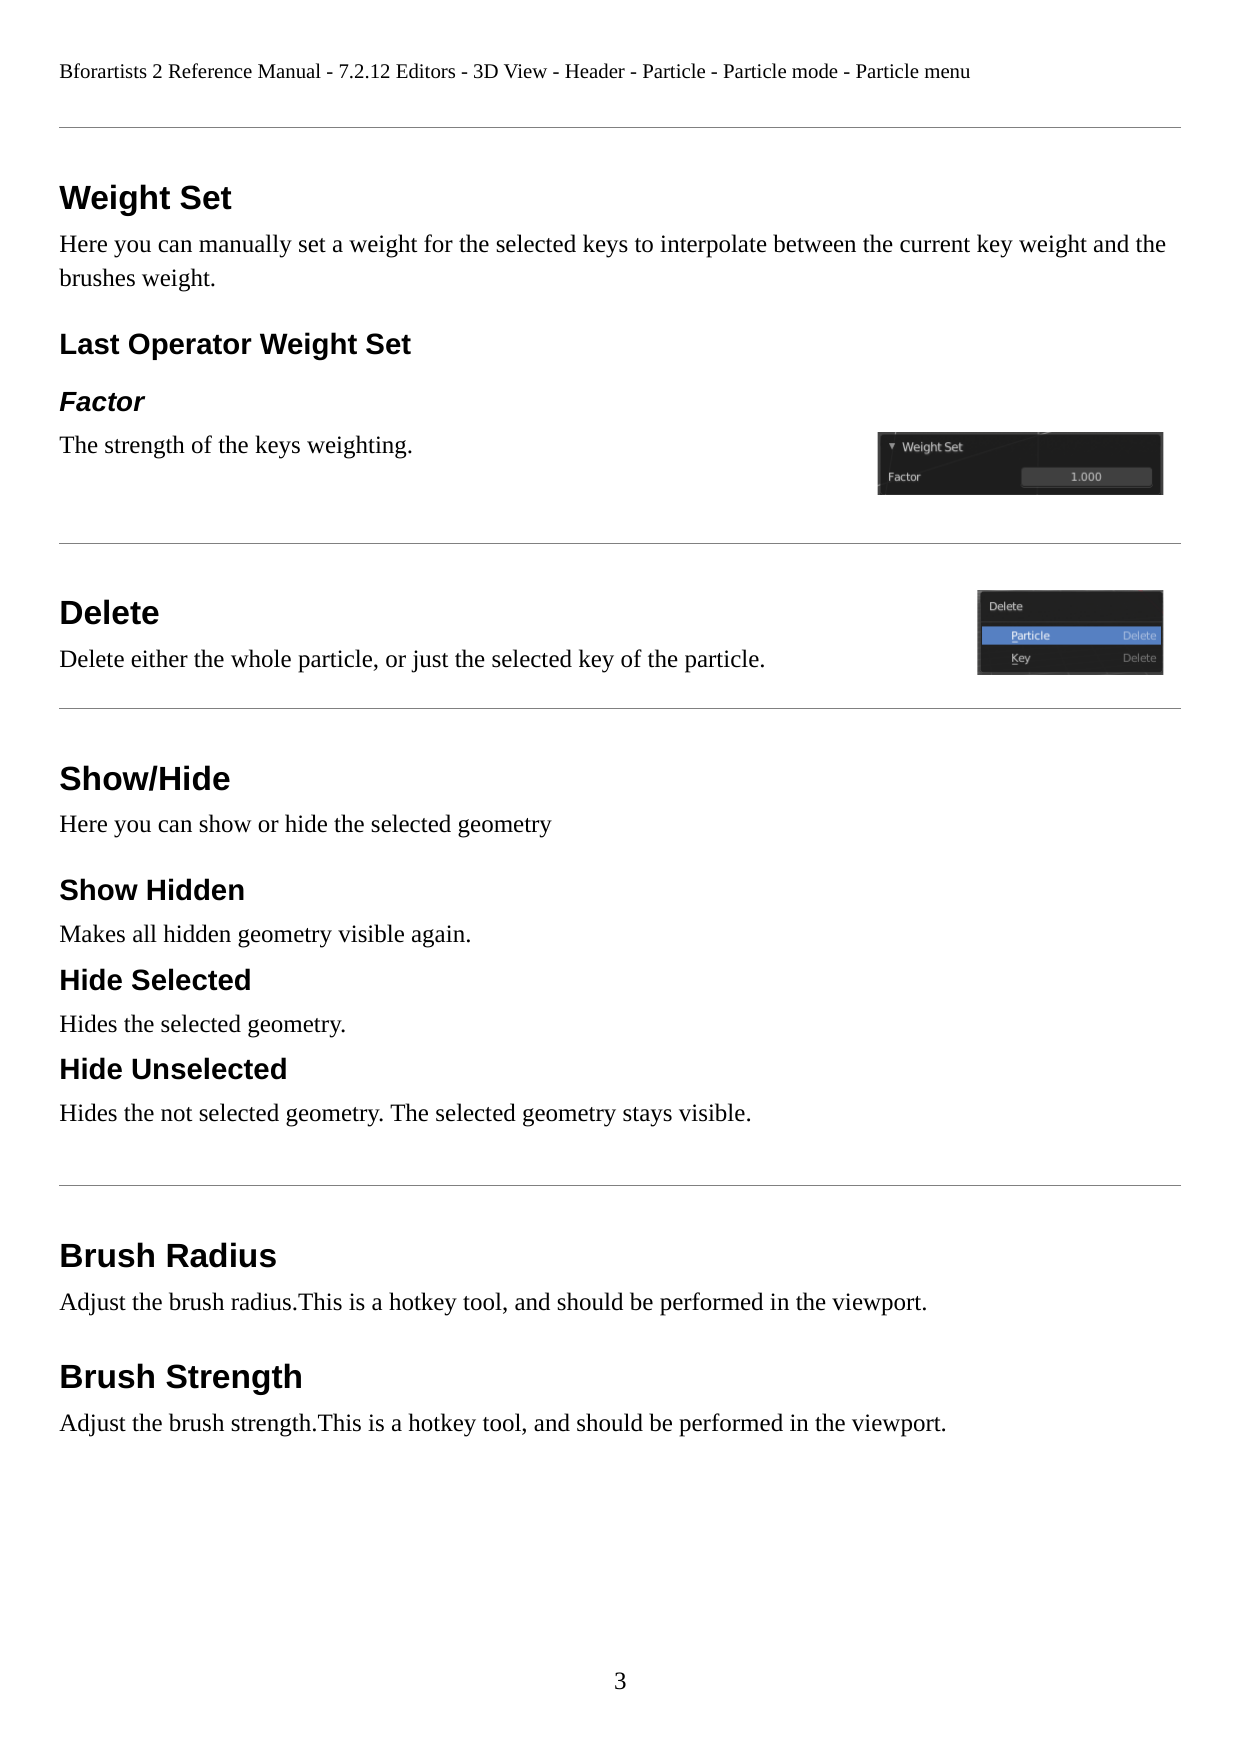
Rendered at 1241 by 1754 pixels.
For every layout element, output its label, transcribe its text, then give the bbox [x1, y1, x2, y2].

subtitle Delete [59, 593, 977, 632]
subtitle Hide Unselected [59, 1052, 1181, 1086]
subtitle Brush Strength [59, 1356, 1181, 1395]
subtitle Factor [59, 386, 1181, 417]
subtitle Weight Set [59, 178, 1181, 216]
text Here you can manually set a weight for the selected keys to interpolate between the current key weight and the brushes weight. [59, 229, 1181, 292]
text Makes all hidden geometry visible again. [59, 919, 1181, 948]
text Hides the not selected geometry. The selected geometry stays visible. [59, 1098, 1181, 1127]
subtitle Brush Radius [59, 1235, 1181, 1274]
subtitle Show Hidden [59, 873, 1181, 907]
subtitle Show/Hide [59, 758, 1181, 797]
text Hides the selected geometry. [59, 1009, 1181, 1038]
text Adjust the brush strength.This is a hotkey tool, and should be performed in the viewport. [59, 1408, 1181, 1436]
text The strength of the keys weighting. [59, 430, 1181, 459]
picture [977, 590, 1164, 675]
subtitle [1164, 593, 1181, 632]
text Adjust the brush radius.This is a hotkey tool, and should be performed in the viewport. [59, 1287, 1181, 1315]
text Delete either the whole particle, or just the selected key of the particle. [59, 644, 977, 673]
text Here you can show or hide the selected geometry [59, 809, 1181, 838]
picture [877, 432, 1164, 495]
subtitle Hide Selected [59, 963, 1181, 996]
subtitle Last Operator Weight Set [59, 327, 1181, 361]
